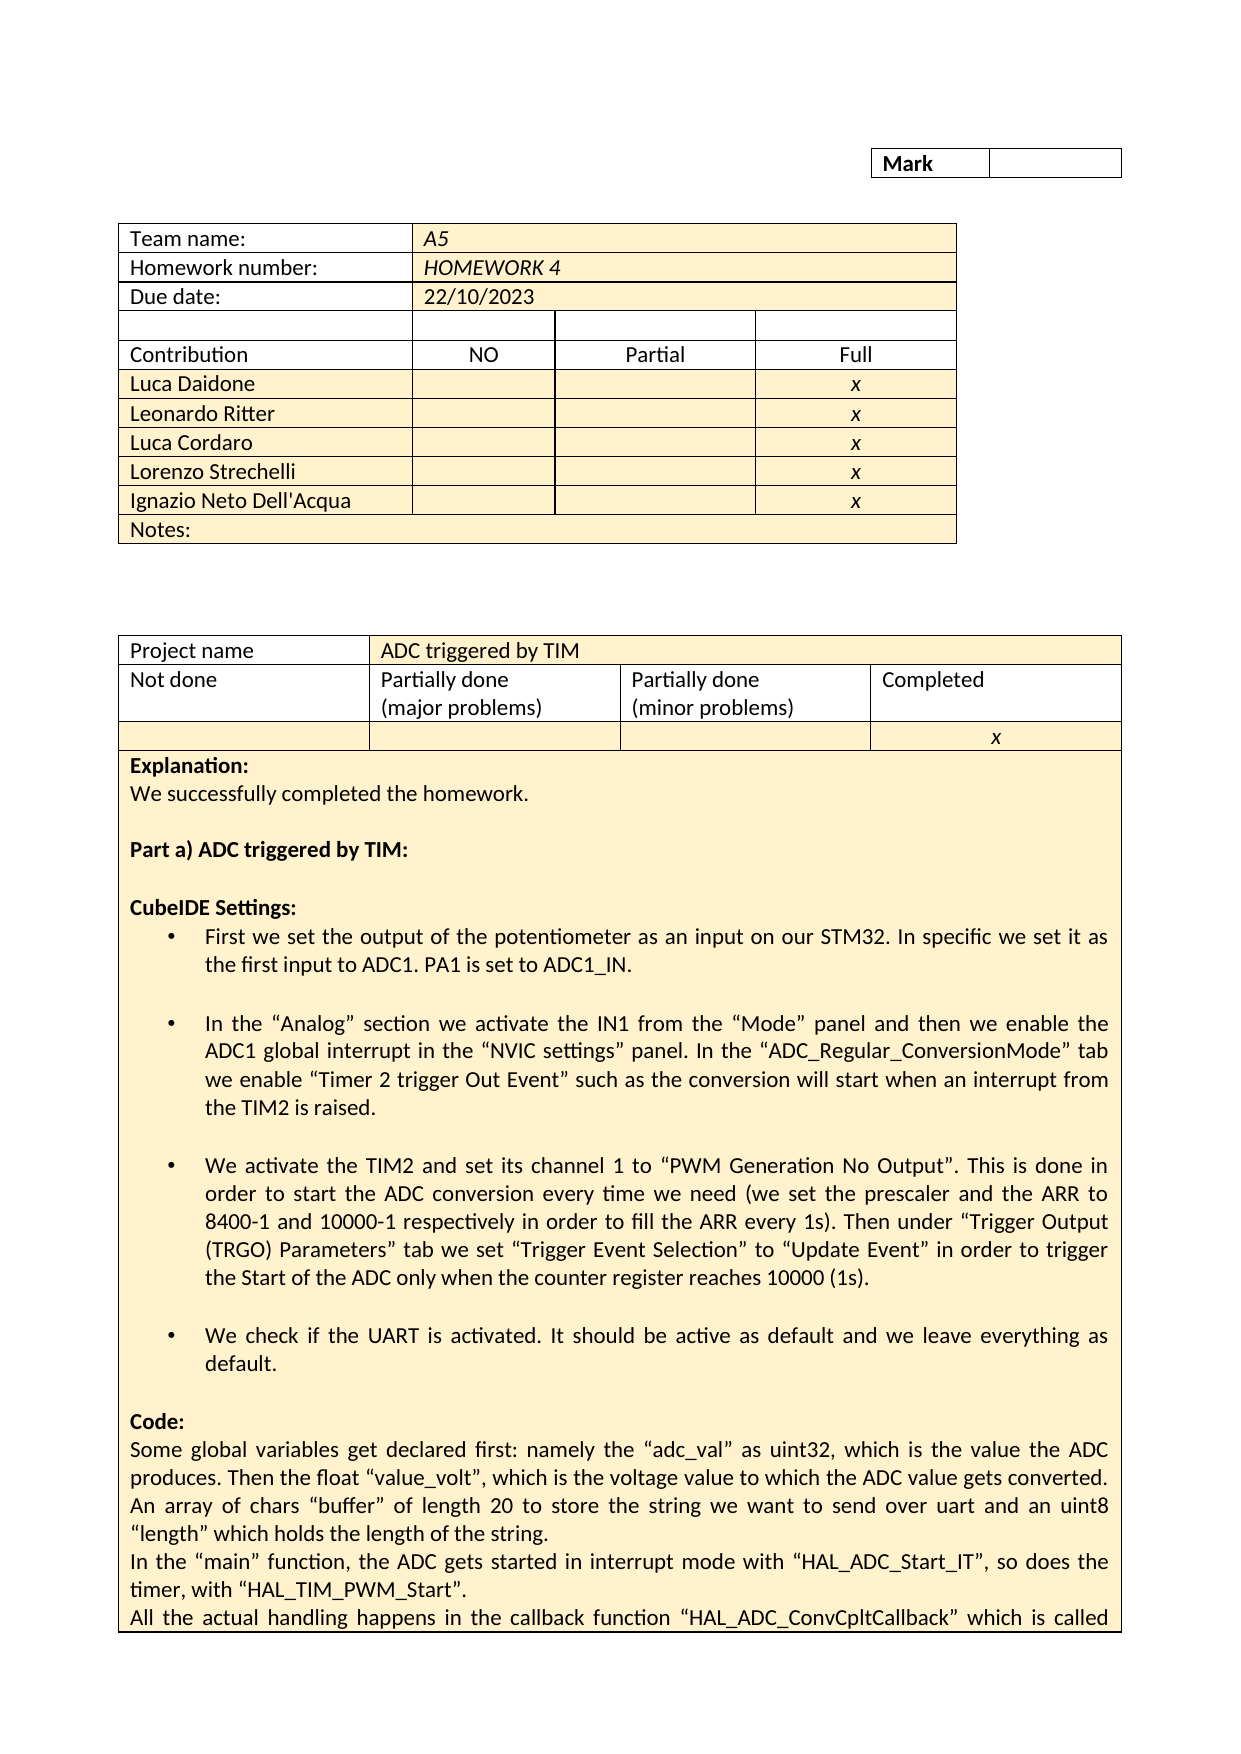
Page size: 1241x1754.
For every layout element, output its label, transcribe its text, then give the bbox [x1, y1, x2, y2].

table_cell Due date: [119, 283, 412, 310]
table_cell [756, 311, 956, 339]
table_cell [556, 457, 755, 485]
table_cell Luca Cordaro [119, 428, 412, 456]
table_cell Not done [119, 665, 369, 721]
table_cell x [756, 428, 956, 456]
table_cell [370, 722, 620, 750]
table_cell x [756, 370, 956, 398]
table_header [990, 149, 1121, 177]
table_cell 22/10/2023 [413, 283, 956, 310]
table_cell [413, 486, 554, 514]
table_cell x [756, 399, 956, 427]
table_cell Partial [556, 341, 755, 368]
table_cell NO [413, 341, 554, 368]
table_header A5 [413, 224, 956, 252]
table_cell [556, 399, 755, 427]
table_cell [556, 428, 755, 456]
table_cell [119, 722, 369, 750]
table_cell Luca Daidone [119, 370, 412, 398]
table_header ADC triggered by TIM [370, 636, 1121, 664]
table_header Project name [119, 636, 369, 664]
table_cell Completed [871, 665, 1121, 721]
table_cell Notes: [119, 515, 956, 543]
table_cell [621, 722, 870, 750]
table_cell [413, 370, 554, 398]
table_cell Contribution [119, 341, 412, 368]
table_cell Ignazio Neto Dell'Acqua [119, 486, 412, 514]
table_header Mark [872, 149, 989, 177]
table_cell x [871, 722, 1121, 750]
table_cell HOMEWORK 4 [413, 253, 956, 281]
table_cell Full [756, 341, 956, 368]
table_cell [413, 311, 554, 339]
table_header Team name: [119, 224, 412, 252]
table_cell Leonardo Ritter [119, 399, 412, 427]
table_cell x [756, 486, 956, 514]
table_cell [413, 428, 554, 456]
table_cell [556, 486, 755, 514]
table_cell Partially done (major problems) [370, 665, 620, 721]
table_cell Explanation: We successfully completed the homework. Part a) ADC triggered by TIM: CubeIDE Settings: First we set the output of the potentiometer as an input on our STM32. In specific we set it as the first input to ADC1. PA1 is set to ADC1_IN. In the “Analog” section we activate the IN1 from the “Mode” panel and then we enable the ADC1 global interrupt in the “NVIC settings” panel. In the “ADC_Regular_ConversionMode” tab we enable “Timer 2 trigger Out Event” such as the conversion will start when an interrupt from the TIM2 is raised. We activate the TIM2 and set its channel 1 to “PWM Generation No Output”. This is done in order to start the ADC conversion every time we need (we set the prescaler and the ARR to 8400-1 and 10000-1 respectively in order to fill the ARR every 1s). Then under “Trigger Output (TRGO) Parameters” tab we set “Trigger Event Selection” to “Update Event” in order to trigger the Start of the ADC only when the counter register reaches 10000 (1s). We check if the UART is activated. It should be active as default and we leave everything as default. Code: Some global variables get declared first: namely the “adc_val” as uint32, which is the value the ADC produces. Then the float “value_volt”, which is the voltage value to which the ADC value gets converted. An array of chars “buffer” of length 20 to store the string we want to send over uart and an uint8 “length” which holds the length of the string. In the “main” function, the ADC gets started in interrupt mode with “HAL_ADC_Start_IT”, so does the timer, with “HAL_TIM_PWM_Start”. All the actual handling happens in the callback function “HAL_ADC_ConvCpltCallback” which is called [119, 751, 1121, 1631]
table_cell Lorenzo Strechelli [119, 457, 412, 485]
table_cell [413, 457, 554, 485]
table_cell [556, 311, 755, 339]
table_cell [119, 311, 412, 339]
table_cell Partially done (minor problems) [621, 665, 870, 721]
table_cell Homework number: [119, 253, 412, 281]
table_cell x [756, 457, 956, 485]
table_cell [413, 399, 554, 427]
table_cell [556, 370, 755, 398]
